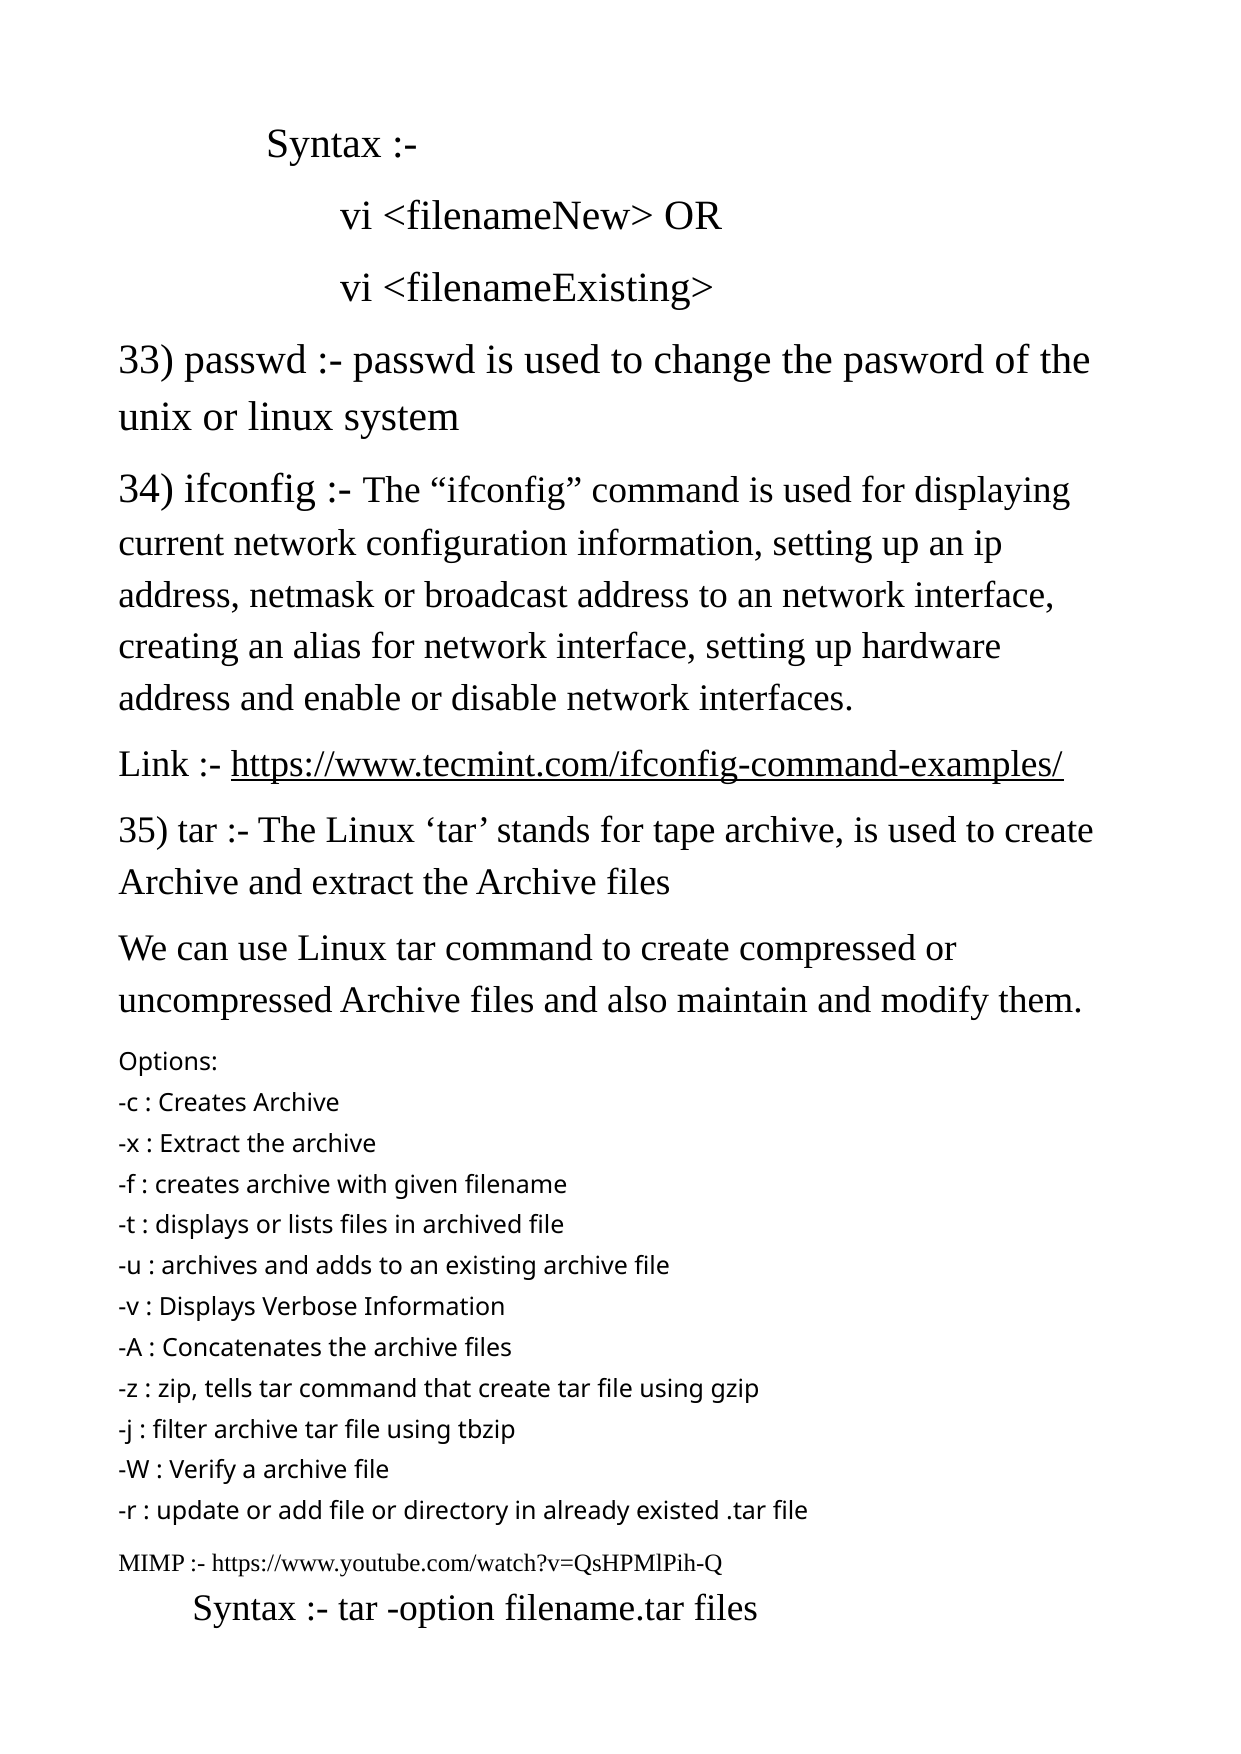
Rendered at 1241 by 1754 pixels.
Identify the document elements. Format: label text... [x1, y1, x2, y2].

text We can use Linux tar command to create compressed or uncompressed Archive files and also maintain and modify them. [118, 926, 1122, 1021]
text 35) tar :- The Linux ‘tar’ stands for tape archive, is used to create Archive and extract the Archive files [118, 808, 1122, 903]
text vi <filenameNew> OR [118, 190, 1122, 238]
text Link :- https://www.tecmint.com/ifconfig-command-examples/ [118, 742, 1122, 785]
text vi <filenameExisting> [118, 262, 1122, 310]
text 34) ifconfig :- The “ifconfig” command is used for displaying current network configuration information, setting up an ip address, netmask or broadcast address to an network interface, creating an alias for network interface, setting up hardware address and enable or disable network interfaces. [118, 464, 1122, 718]
text MIMP :- https://www.youtube.com/watch?v=QsHPMlPih-Q Syntax :- tar -option filename.tar files [118, 1548, 1122, 1629]
text Options: -c : Creates Archive -x : Extract the archive -f : creates archive with given filename -t : displays or lists files in archived file -u : archives and adds to an existing archive file -v : Displays Verbose Information -A : Concatenates the archive files -z : zip, tells tar command that create tar file using gzip -j : filter archive tar file using tbzip -W : Verify a archive file -r : update or add file or directory in already existed .tar file [118, 1044, 1122, 1527]
text 33) passwd :- passwd is used to change the pasword of the unix or linux system [118, 334, 1122, 440]
text Syntax :- [118, 118, 1122, 166]
